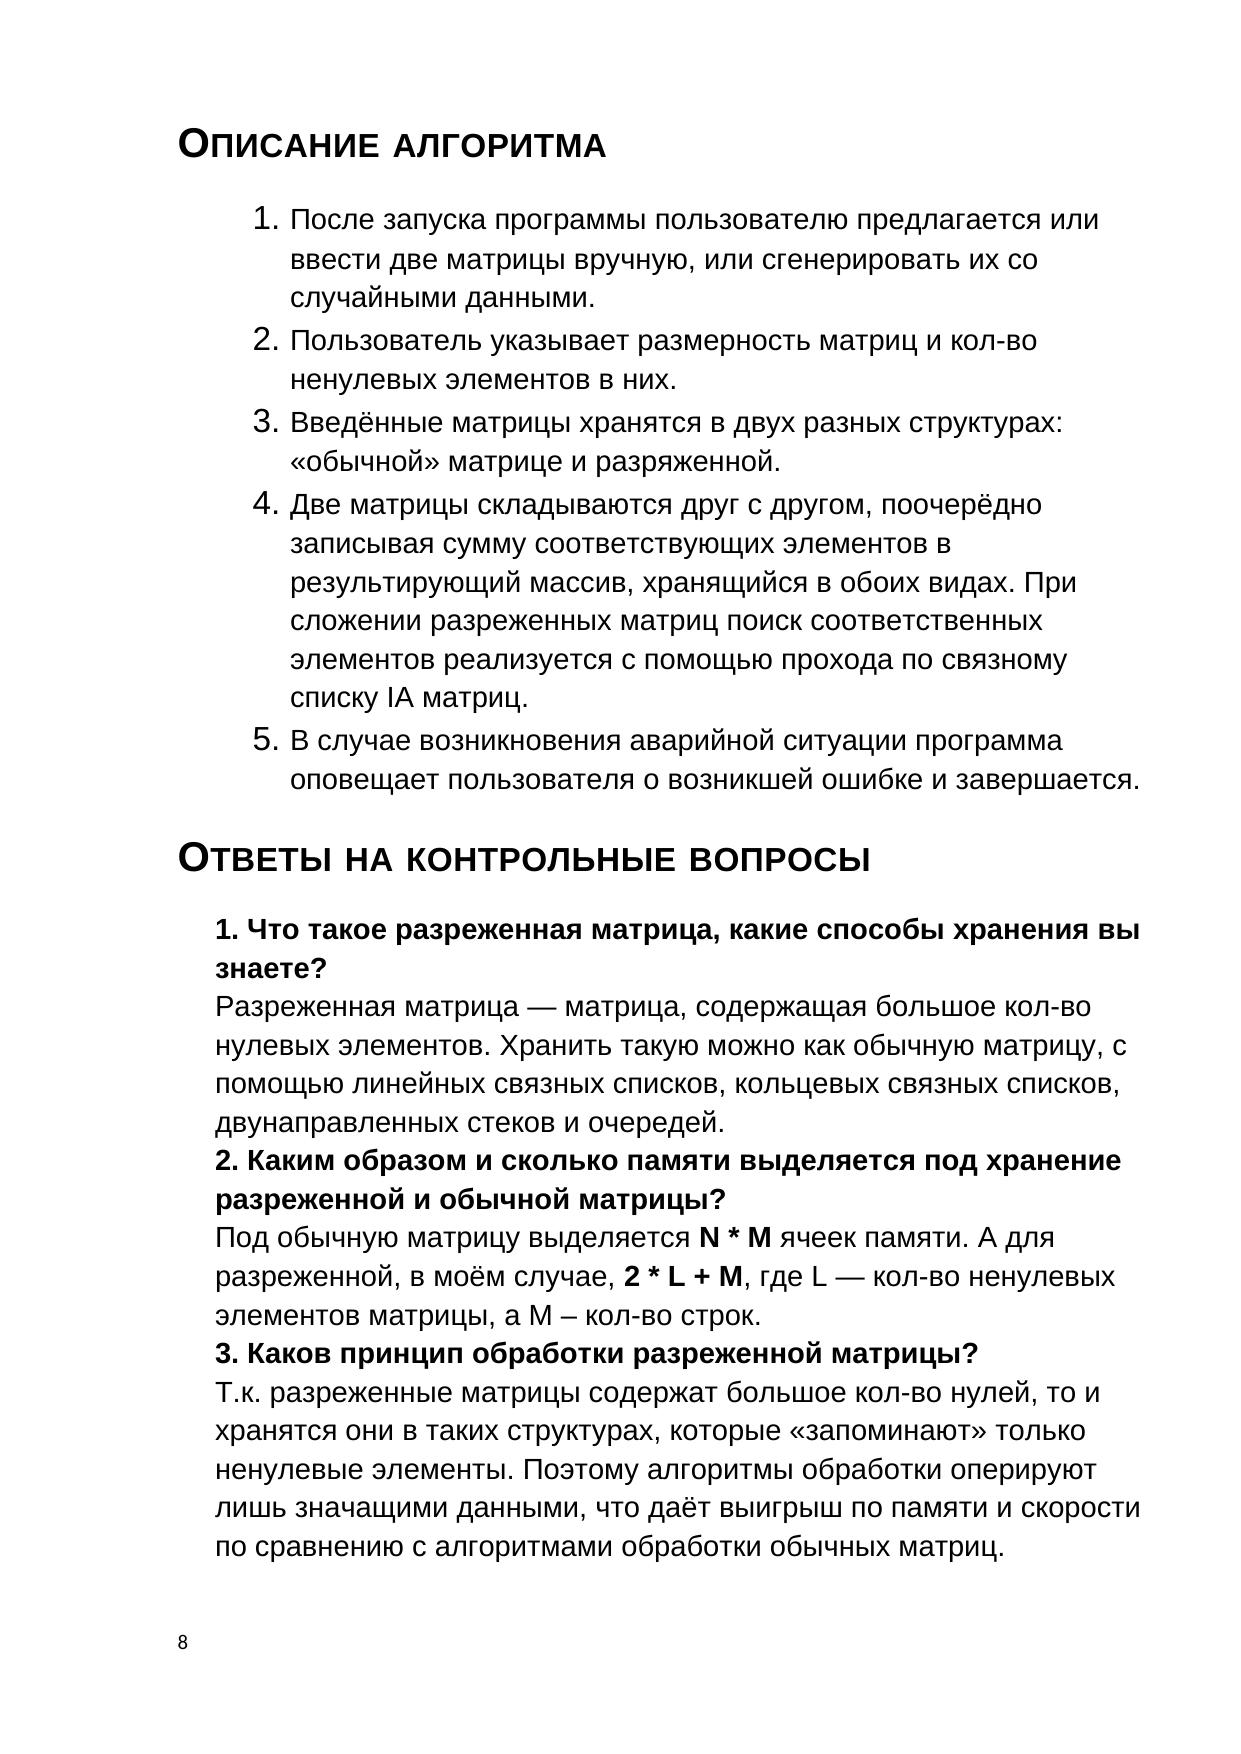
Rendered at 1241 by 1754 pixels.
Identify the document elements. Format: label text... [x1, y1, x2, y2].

list 3. Каков принцип обработки разреженной матрицы? [215, 1336, 1152, 1370]
list Т.к. разреженные матрицы содержат большое кол-во нулей, то и хранятся они в таких структурах, которые «запоминают» только ненулевые элементы. Поэтому алгоритмы обработки оперируют лишь значащими данными, что даёт выигрыш по памяти и скорости по сравнению с алгоритмами обработки обычных матриц. [215, 1375, 1152, 1562]
list Под обычную матрицу выделяется N * M ячеек памяти. А для разреженной, в моём случае, 2 * L + M, где L — кол-во ненулевых элементов матрицы, а M – кол-во строк. [215, 1221, 1152, 1331]
list 1. Что такое разреженная матрица, какие способы хранения вы знаете? [215, 912, 1152, 984]
list Введённые матрицы хранятся в двух разных структурах: «обычной» матрице и разряженной. [252, 401, 1152, 478]
list Две матрицы складываются друг с другом, поочерёдно записывая сумму соответствующих элементов в результирующий массив, хранящийся в обоих видах. При сложении разреженных матриц поиск соответственных элементов реализуется с помощью прохода по связному списку IA матриц. [252, 483, 1152, 714]
list После запуска программы пользователю предлагается или ввести две матрицы вручную, или сгенерировать их со случайными данными. [252, 198, 1152, 314]
subtitle Описание алгоритма [177, 118, 1152, 166]
list Пользователь указывает размерность матриц и кол-во ненулевых элементов в них. [252, 319, 1152, 396]
list В случае возникновения аварийной ситуации программа оповещает пользователя о возникшей ошибке и завершается. [252, 719, 1152, 796]
list 2. Каким образом и сколько памяти выделяется под хранение разреженной и обычной матрицы? [215, 1143, 1152, 1216]
subtitle Ответы на контрольные вопросы [177, 832, 1152, 880]
list Разреженная матрица — матрица, содержащая большое кол-во нулевых элементов. Хранить такую можно как обычную матрицу, с помощью линейных связных списков, кольцевых связных списков, двунаправленных стеков и очередей. [215, 989, 1152, 1138]
